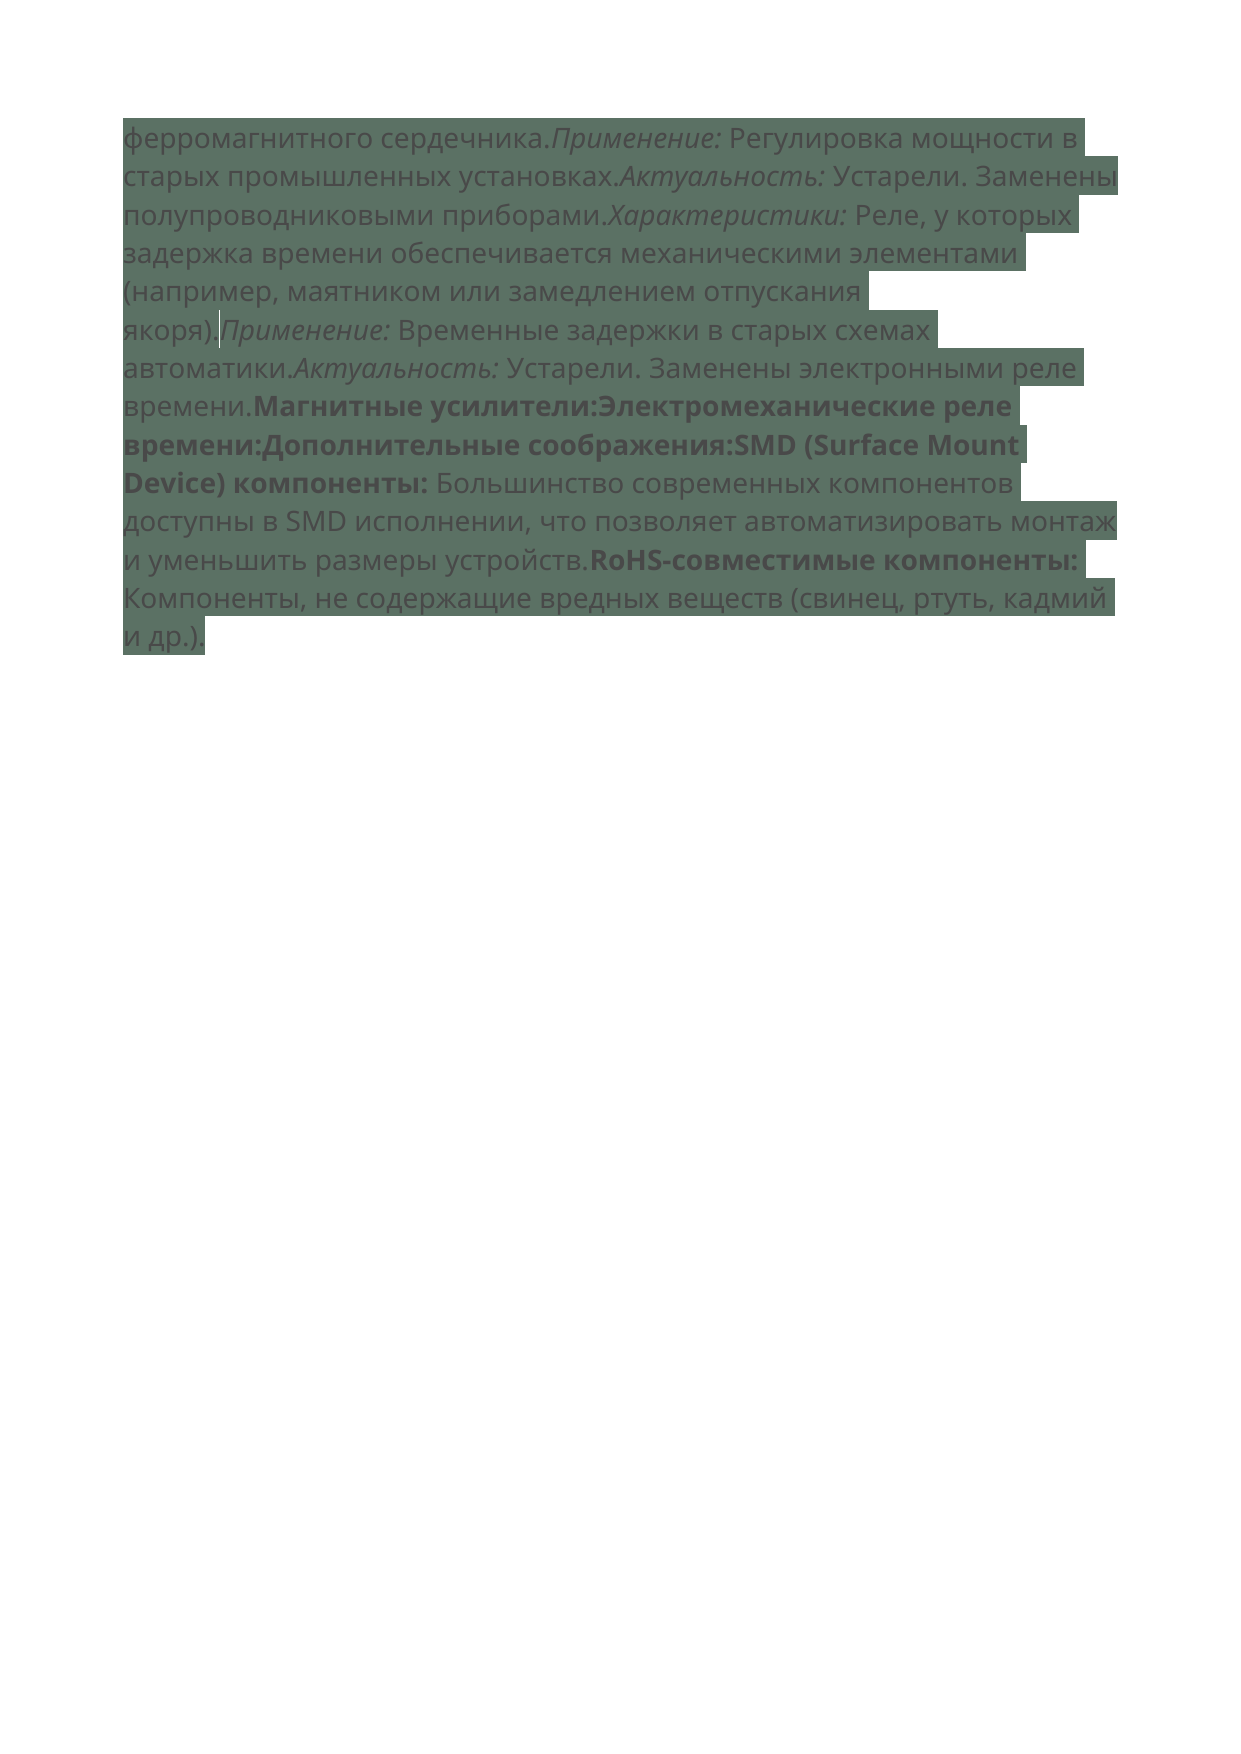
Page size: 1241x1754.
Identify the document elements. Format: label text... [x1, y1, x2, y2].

text ферромагнитного сердечника.Применение: Регулировка мощности в старых промышленных установках.Актуальность: Устарели. Заменены полупроводниковыми приборами.Характеристики: Реле, у которых задержка времени обеспечивается механическими элементами (например, маятником или замедлением отпускания якоря).Применение: Временные задержки в старых схемах автоматики.Актуальность: Устарели. Заменены электронными реле времени.Магнитные усилители:Электромеханические реле времени:Дополнительные соображения:SMD (Surface Mount Device) компоненты: Большинство современных компонентов доступны в SMD исполнении, что позволяет автоматизировать монтаж и уменьшить размеры устройств.RoHS-совместимые компоненты: Компоненты, не содержащие вредных веществ (свинец, ртуть, кадмий и др.). [123, 118, 1122, 655]
